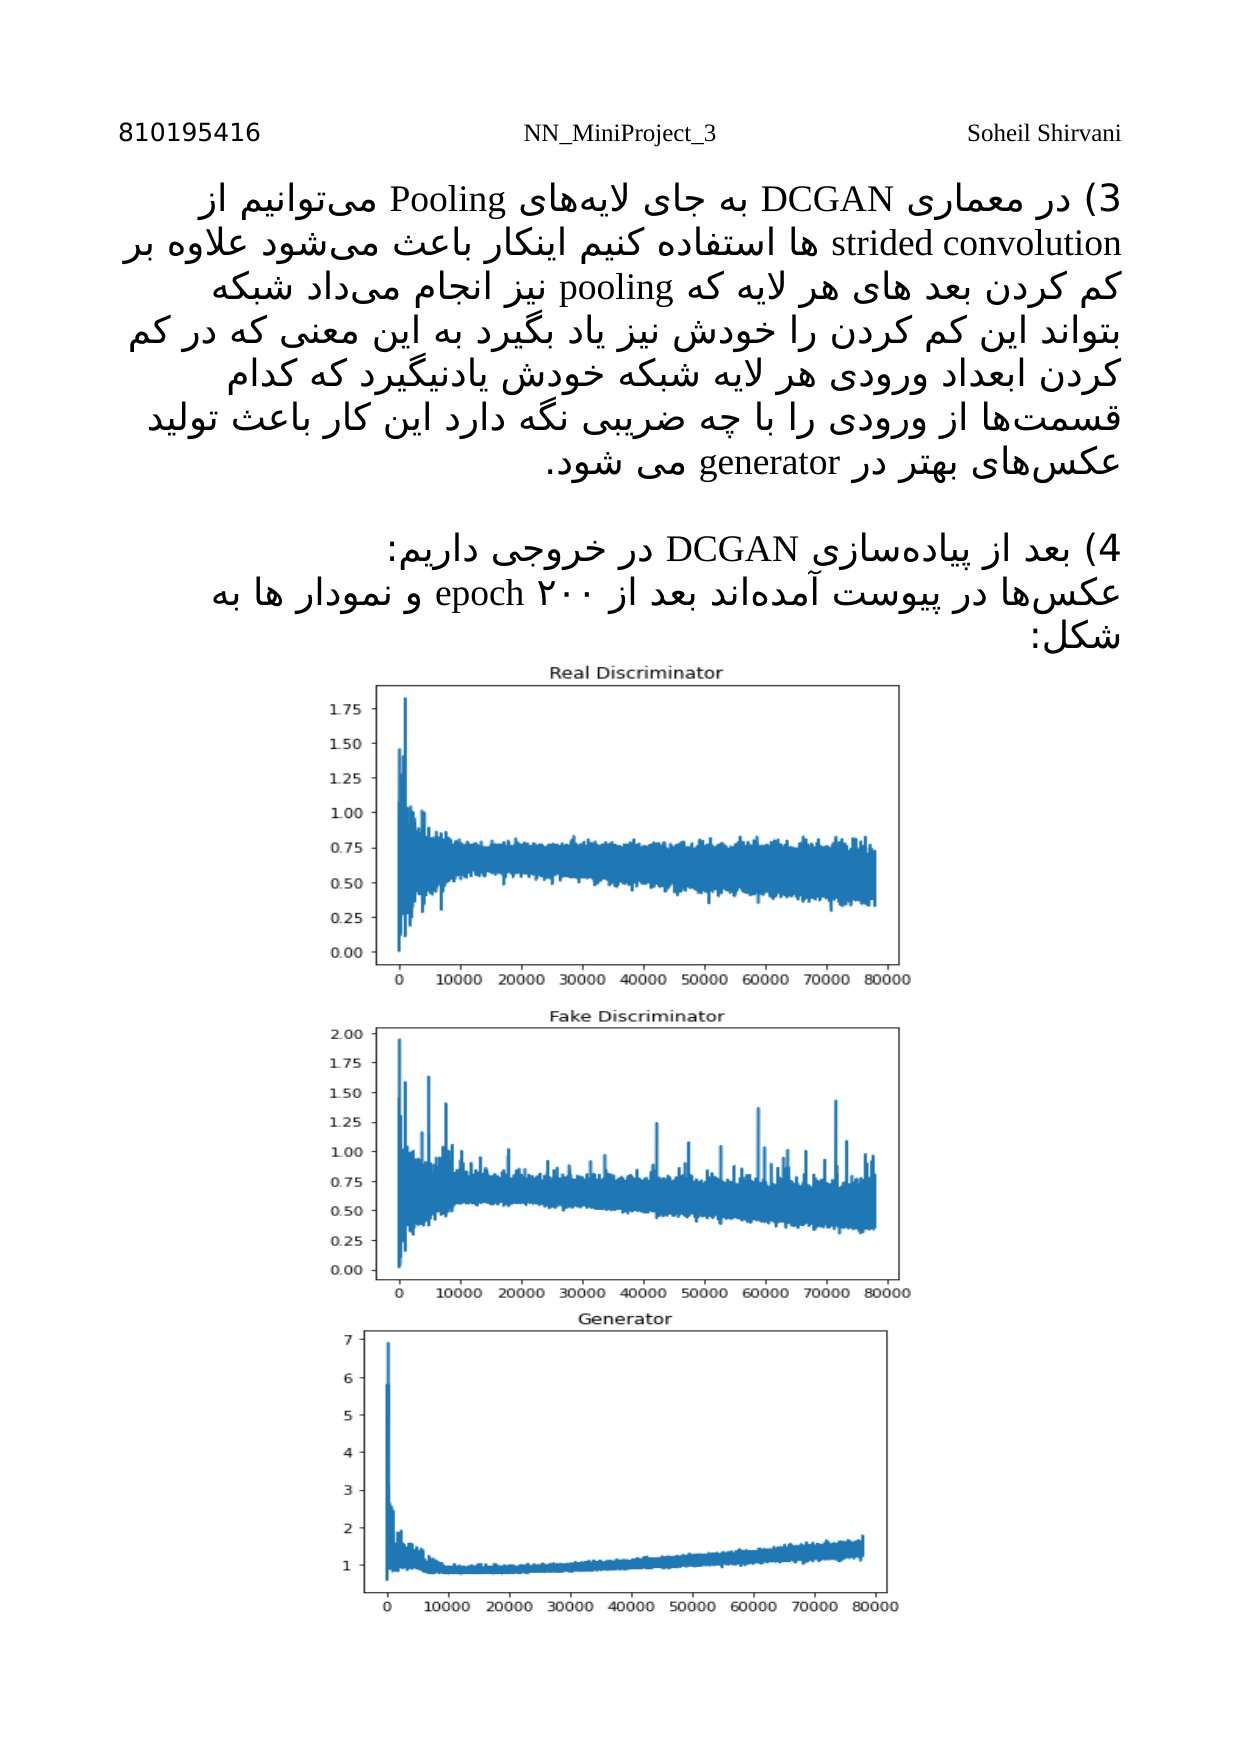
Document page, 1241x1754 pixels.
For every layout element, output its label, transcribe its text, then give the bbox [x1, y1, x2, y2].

picture [318, 657, 922, 995]
text 3) در معماری DCGAN به جای لایه‌های Pooling می‌توانیم از strided convolution ها استفاده کنیم اینکار باعث می‌شود علاوه بر کم کردن بعد های هر لایه که pooling نیز انجام می‌داد شبکه بتواند این کم کردن را خودش نیز یاد بگیرد به این معنی که در کم کردن ابعداد ورودی هر لایه شبکه خودش یادنیگیرد که کدام قسمت‌ها از ورودی را با چه ضریبی نگه دارد این کار باعث تولید عکس‌های بهتر در generator می شود. [118, 177, 1122, 483]
picture [318, 1002, 922, 1621]
text 4) بعد از پیاده‌سازی DCGAN در خروجی داریم: [118, 526, 1122, 570]
text عکس‌ها در پیوست آمده‌اند بعد از ۲۰۰ epoch و نمودار ها به شکل: [118, 570, 1122, 658]
